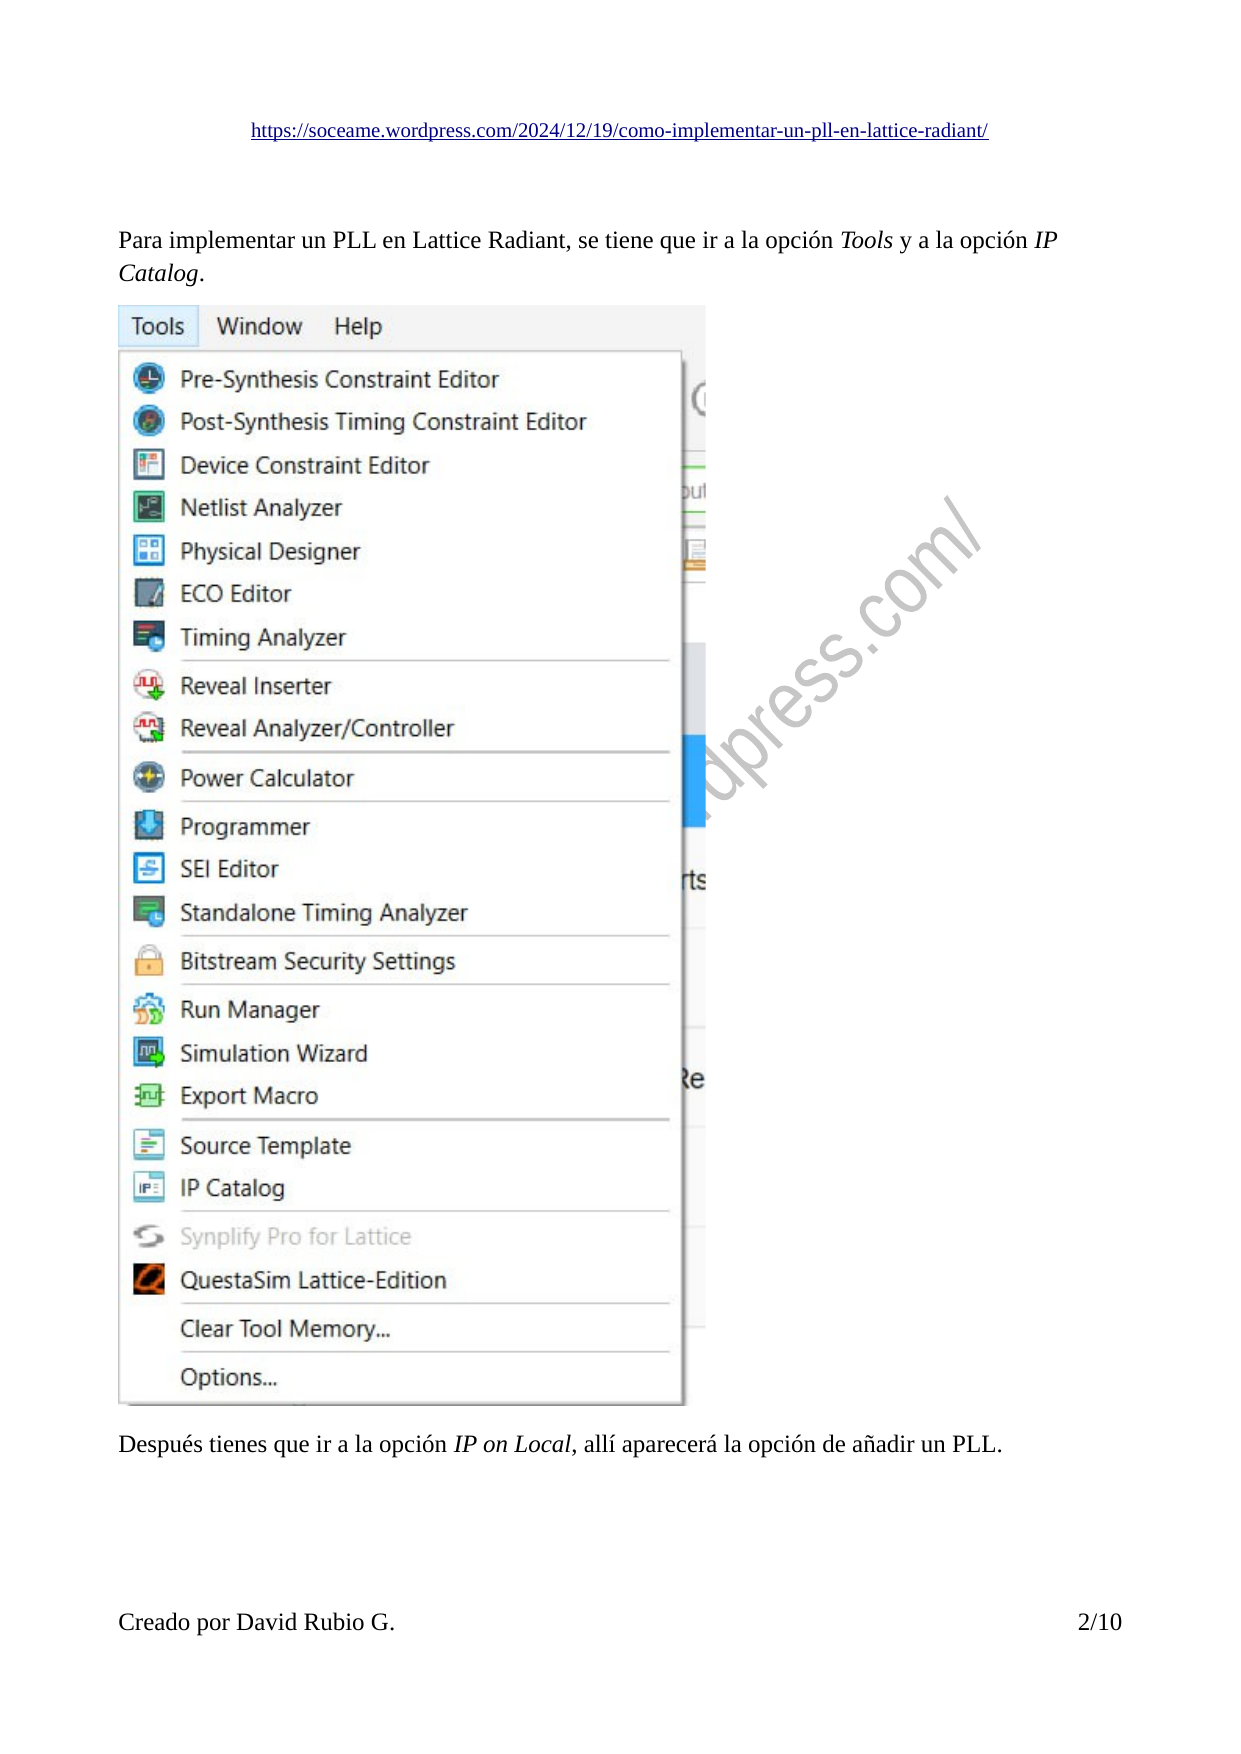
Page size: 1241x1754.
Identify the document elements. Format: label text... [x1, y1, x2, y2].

picture [118, 305, 706, 1406]
text Para implementar un PLL en Lattice Radiant, se tiene que ir a la opción Tools y a la opción IP Catalog. [118, 225, 1122, 286]
text Después tienes que ir a la opción IP on Local, allí aparecerá la opción de añadir un PLL. [118, 1429, 1122, 1458]
